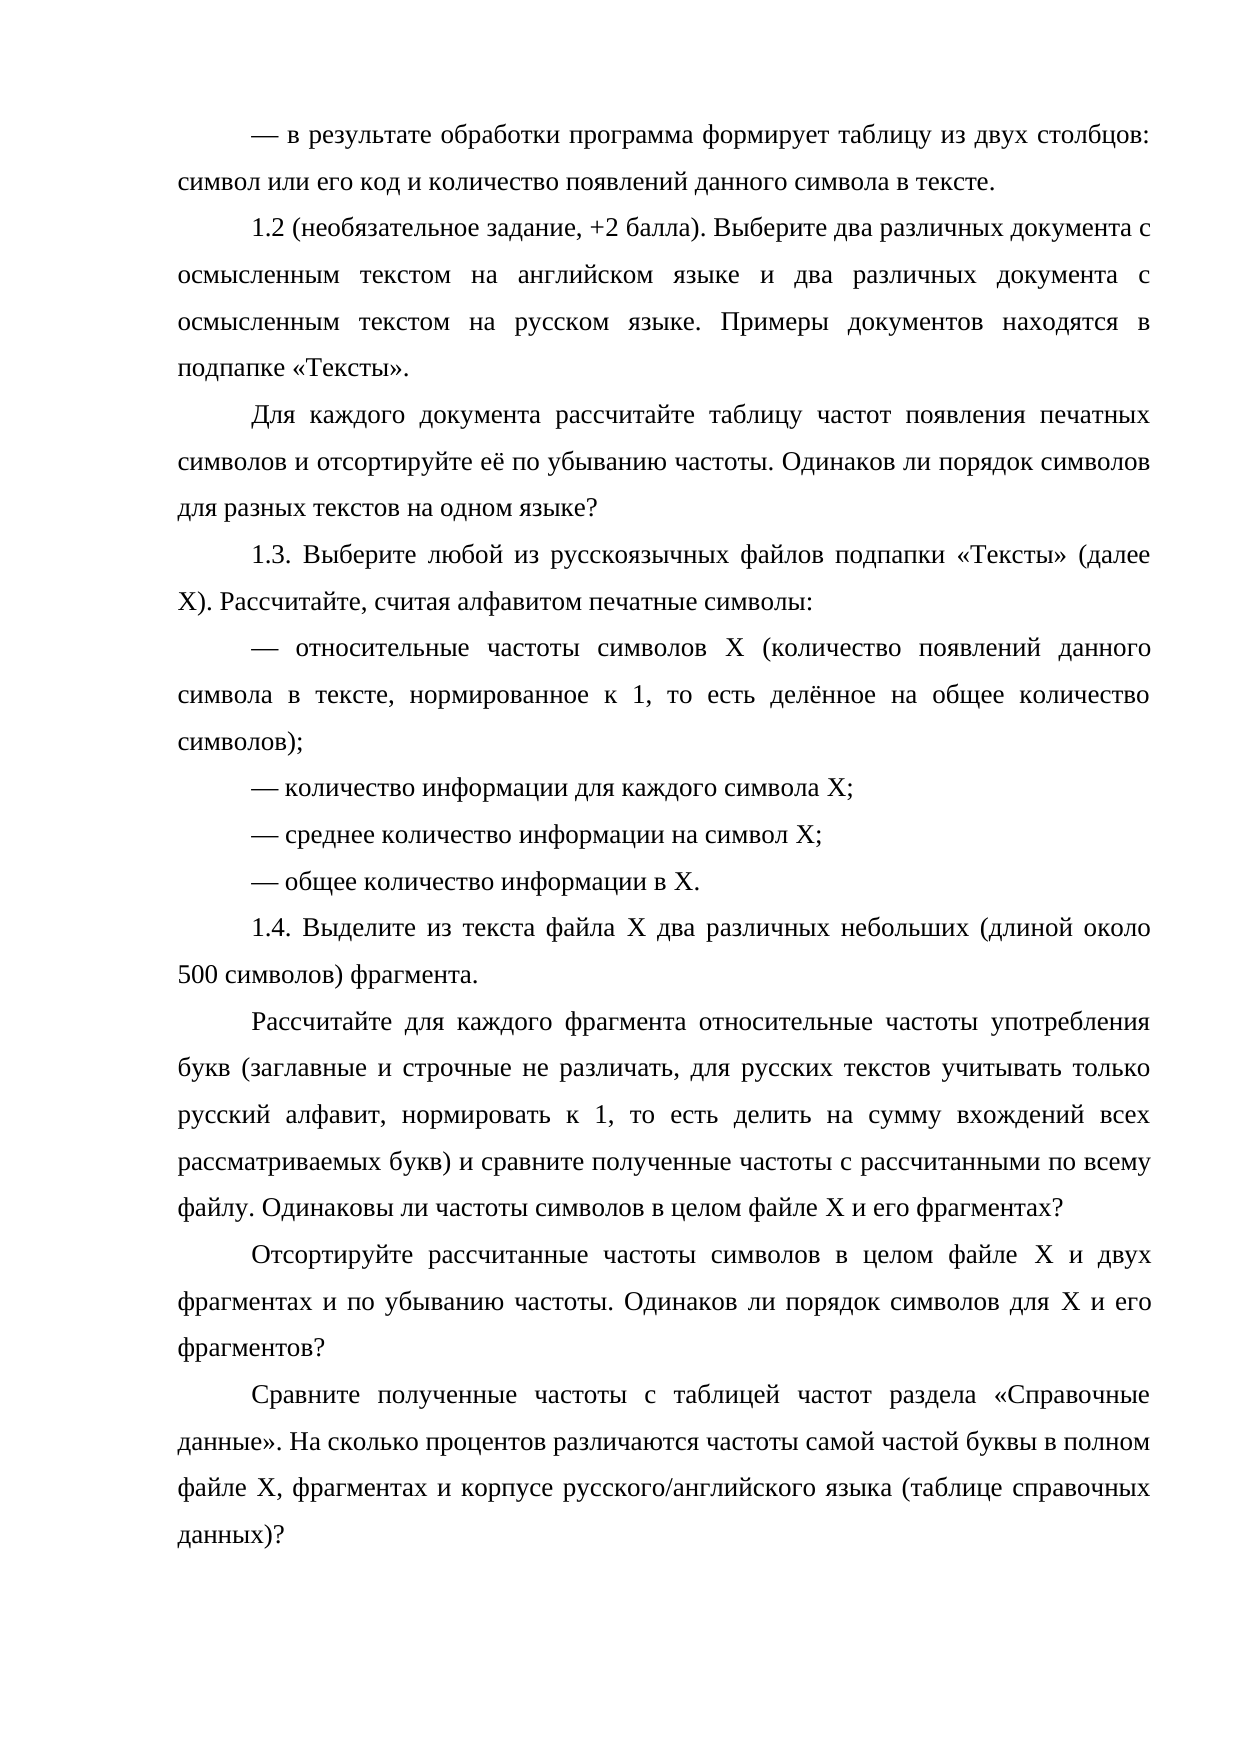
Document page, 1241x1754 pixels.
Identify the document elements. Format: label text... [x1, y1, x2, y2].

text — в результате обработки программа формирует таблицу из двух столбцов: символ или его код и количество появлений данного символа в тексте. [177, 118, 1152, 196]
text 1.2 (необязательное задание, +2 балла). Выберите два различных документа с осмысленным текстом на английском языке и два различных документа с осмысленным текстом на русском языке. Примеры документов находятся в подпапке «Тексты». [177, 211, 1152, 383]
text — общее количество информации в X. [177, 865, 1152, 896]
text Отсортируйте рассчитанные частоты символов в целом файле X и двух фрагментах и по убыванию частоты. Одинаков ли порядок символов для X и его фрагментов? [177, 1238, 1152, 1363]
text — среднее количество информации на символ X; [177, 818, 1152, 849]
text Сравните полученные частоты с таблицей частот раздела «Справочные данные». На сколько процентов различаются частоты самой частой буквы в полном файле X, фрагментах и корпусе русского/английского языка (таблице справочных данных)? [177, 1378, 1152, 1549]
text — количество информации для каждого символа X; [177, 771, 1152, 803]
text — относительные частоты символов X (количество появлений данного символа в тексте, нормированное к 1, то есть делённое на общее количество символов); [177, 631, 1152, 756]
text Рассчитайте для каждого фрагмента относительные частоты употребления букв (заглавные и строчные не различать, для русских текстов учитывать только русский алфавит, нормировать к 1, то есть делить на сумму вхождений всех рассматриваемых букв) и сравните полученные частоты с рассчитанными по всему файлу. Одинаковы ли частоты символов в целом файле X и его фрагментах? [177, 1005, 1152, 1223]
text Для каждого документа рассчитайте таблицу частот появления печатных символов и отсортируйте её по убыванию частоты. Одинаков ли порядок символов для разных текстов на одном языке? [177, 398, 1152, 523]
text 1.4. Выделите из текста файла X два различных небольших (длиной около 500 символов) фрагмента. [177, 911, 1152, 989]
text 1.3. Выберите любой из русскоязычных файлов подпапки «Тексты» (далее X). Рассчитайте, считая алфавитом печатные символы: [177, 538, 1152, 616]
